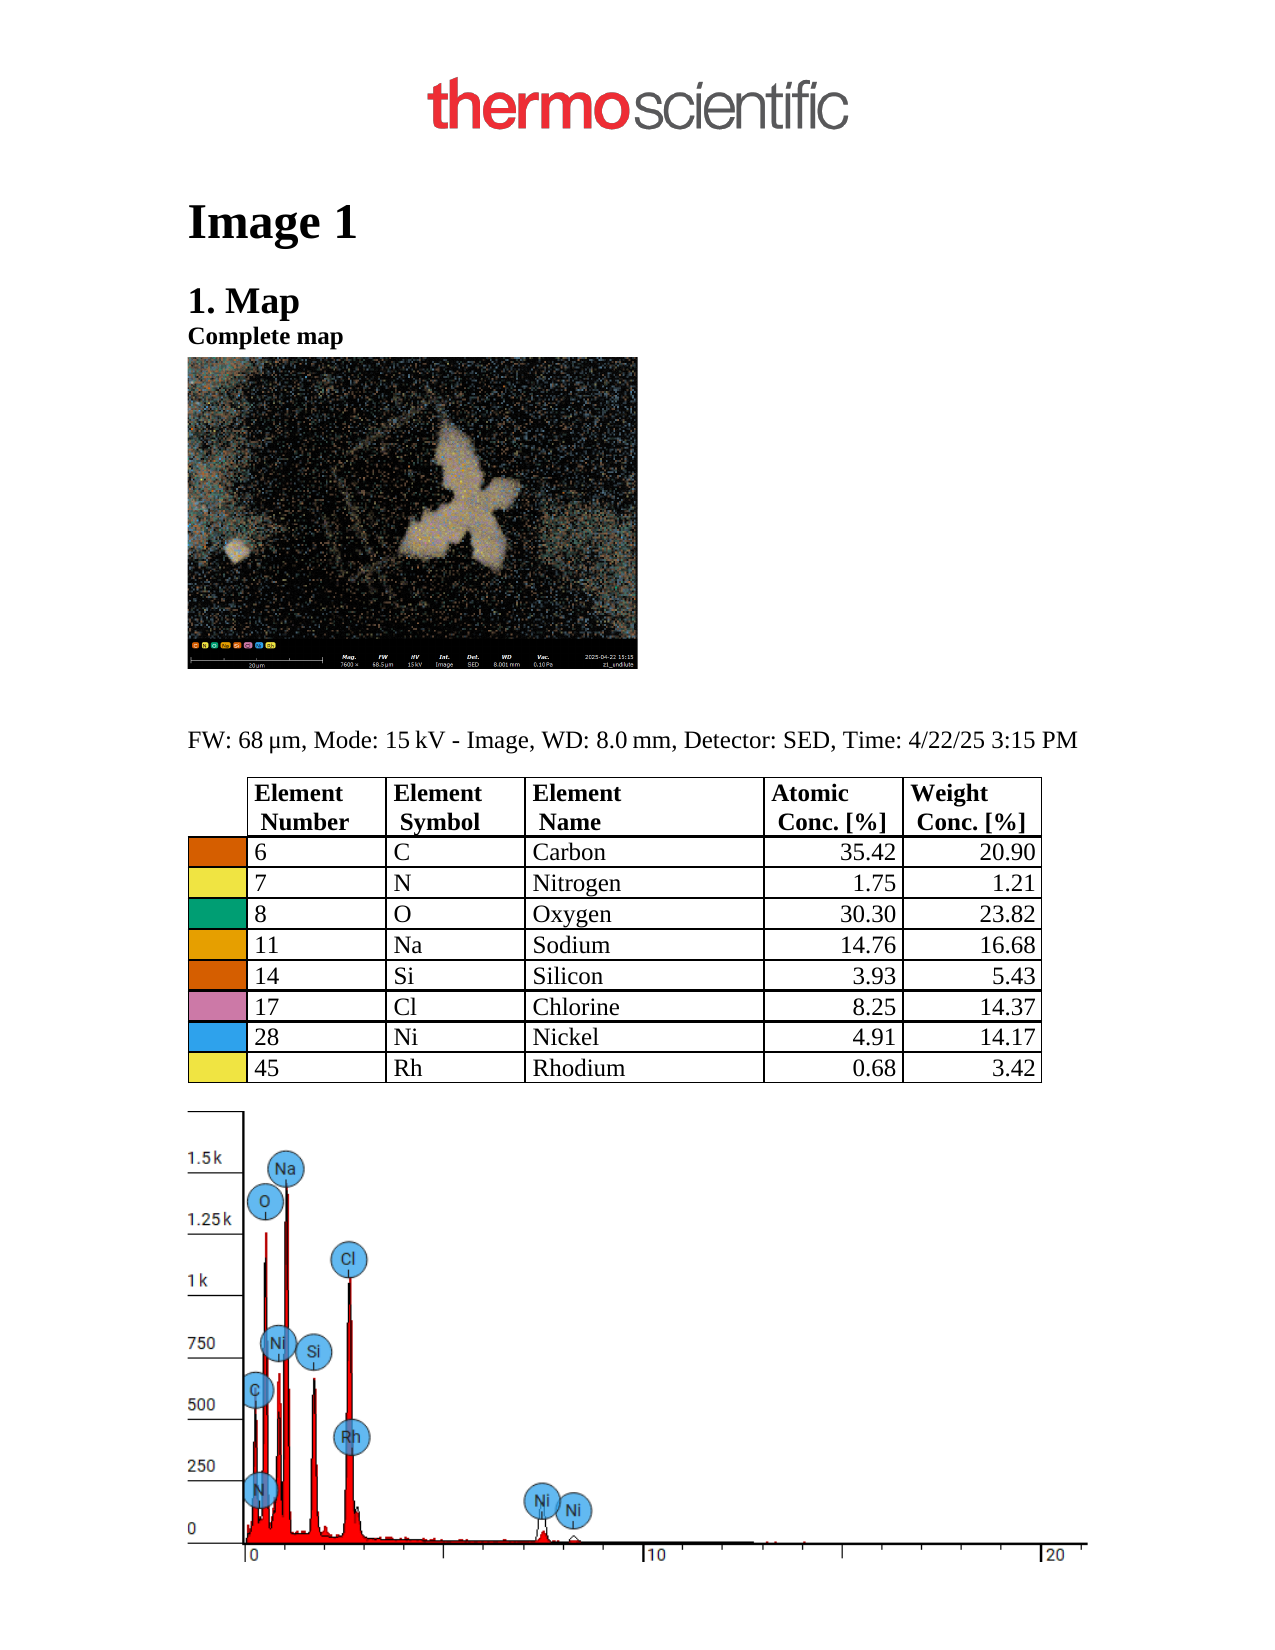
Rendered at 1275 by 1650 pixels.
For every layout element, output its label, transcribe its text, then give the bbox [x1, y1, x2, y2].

table_cell O [387, 899, 524, 928]
text Image 1 [187, 192, 1087, 278]
table_cell Carbon [526, 838, 763, 866]
table_cell Silicon [526, 961, 763, 989]
table_cell 45 [248, 1053, 385, 1082]
table_cell 6 [248, 838, 385, 866]
table_header Element Number [248, 778, 385, 835]
table_cell [189, 961, 246, 989]
table_cell 23.82 [904, 899, 1041, 928]
table_cell 1.75 [765, 868, 902, 897]
table_cell [189, 899, 246, 928]
table_cell [189, 868, 246, 897]
table_cell Chlorine [526, 992, 763, 1020]
table_header Weight Conc. [%] [904, 778, 1041, 835]
table_cell Si [387, 961, 524, 989]
table_cell Nickel [526, 1023, 763, 1051]
table_cell Nitrogen [526, 868, 763, 897]
table_cell 30.30 [765, 899, 902, 928]
table_cell 0.68 [765, 1053, 902, 1082]
table_header [188, 777, 247, 836]
table_cell 20.90 [904, 838, 1041, 866]
table_cell 14.37 [904, 992, 1041, 1020]
table_cell [189, 838, 246, 866]
table_cell Na [387, 930, 524, 959]
table_cell 5.43 [904, 961, 1041, 989]
text Complete map [187, 321, 1087, 350]
table_cell [189, 930, 246, 959]
table_header Element Symbol [387, 778, 524, 835]
table_cell Cl [387, 992, 524, 1020]
text 1. Map [187, 278, 1087, 321]
table_cell [189, 1053, 246, 1082]
table_cell 8.25 [765, 992, 902, 1020]
table_cell Ni [387, 1023, 524, 1051]
table_cell Rh [387, 1053, 524, 1082]
table_cell 8 [248, 899, 385, 928]
table_cell 17 [248, 992, 385, 1020]
table_header Element Name [526, 778, 763, 835]
table_cell Sodium [526, 930, 763, 959]
picture [187, 357, 638, 669]
table_cell Oxygen [526, 899, 763, 928]
picture [395, 44, 880, 161]
table_cell 16.68 [904, 930, 1041, 959]
table_cell [189, 992, 246, 1020]
table_cell 3.42 [904, 1053, 1041, 1082]
table_cell 14 [248, 961, 385, 989]
table_cell 1.21 [904, 868, 1041, 897]
table_cell 35.42 [765, 838, 902, 866]
table_cell 11 [248, 930, 385, 959]
table_cell 28 [248, 1023, 385, 1051]
table_cell N [387, 868, 524, 897]
table_cell 3.93 [765, 961, 902, 989]
table_header Atomic Conc. [%] [765, 778, 902, 835]
table_cell 14.17 [904, 1023, 1041, 1051]
table_cell [189, 1023, 246, 1051]
table_cell 4.91 [765, 1023, 902, 1051]
table_cell Rhodium [526, 1053, 763, 1082]
text FW: 68 μm, Mode: 15 kV - Image, WD: 8.0 mm, Detector: SED, Time: 4/22/25 3:15 PM [187, 726, 1087, 754]
table_cell 7 [248, 868, 385, 897]
picture [187, 1111, 1088, 1562]
table_cell 14.76 [765, 930, 902, 959]
table_cell C [387, 838, 524, 866]
